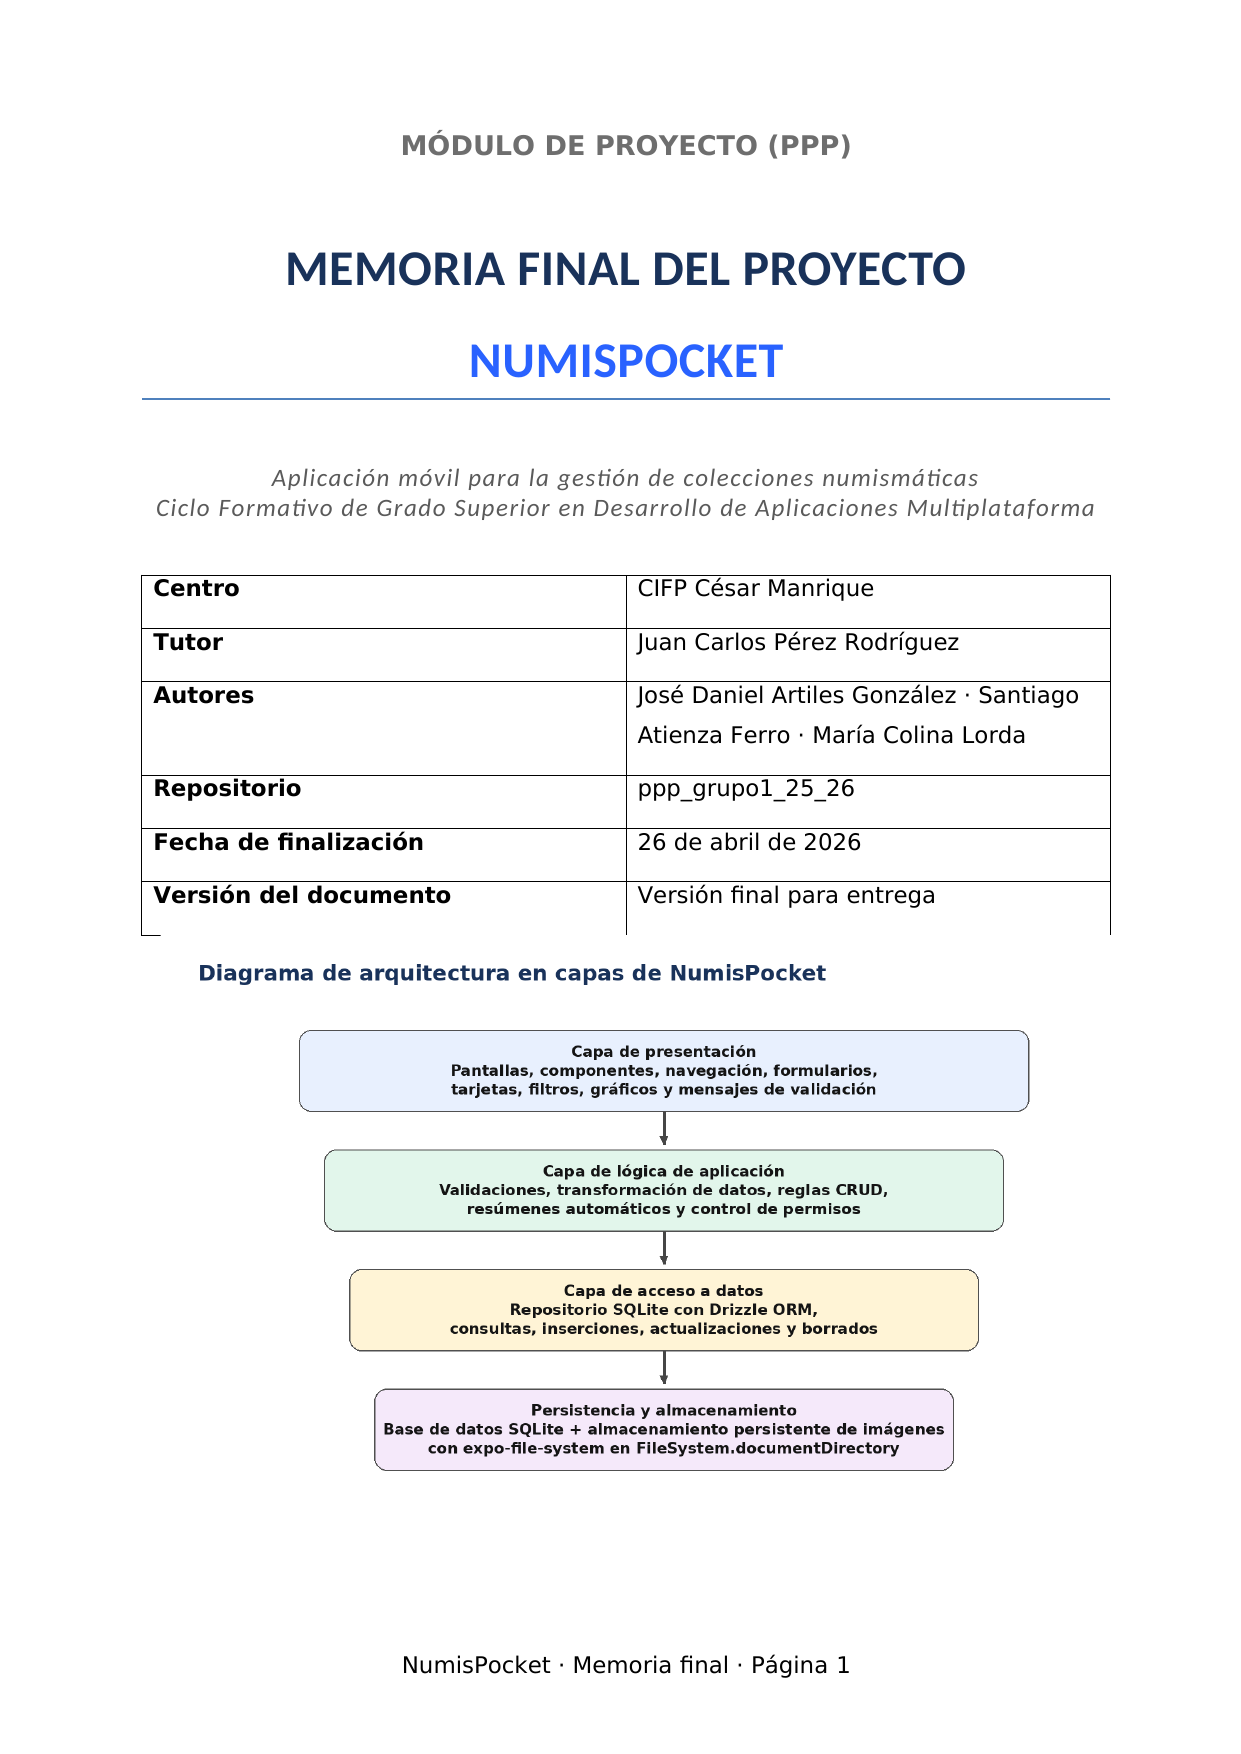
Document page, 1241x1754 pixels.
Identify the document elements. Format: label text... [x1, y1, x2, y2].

text MÓDULO DE PROYECTO (PPP) [142, 130, 1110, 209]
picture [160, 935, 1167, 1533]
table_cell José Daniel Artiles González · Santiago Atienza Ferro · María Colina Lorda [627, 682, 1110, 774]
table_cell Tutor [142, 629, 626, 681]
title MEMORIA FINAL DEL PROYECTO NUMISPOCKET [142, 237, 1110, 398]
table_cell Fecha de finalización [142, 829, 626, 881]
subtitle Aplicación móvil para la gestión de colecciones numismáticas Ciclo Formativo de Grado Superior en Desarrollo de Aplicaciones Multiplataforma [142, 462, 1110, 523]
table_cell 26 de abril de 2026 [627, 829, 1110, 881]
table_cell Versión del documento [142, 882, 626, 934]
table_cell Juan Carlos Pérez Rodríguez [627, 629, 1110, 681]
table_cell Autores [142, 682, 626, 774]
table_cell Versión final para entrega [627, 882, 1110, 934]
table_header Centro [142, 576, 626, 628]
table_header CIFP César Manrique [627, 576, 1110, 628]
table_cell ppp_grupo1_25_26 [627, 776, 1110, 828]
table_cell Repositorio [142, 776, 626, 828]
